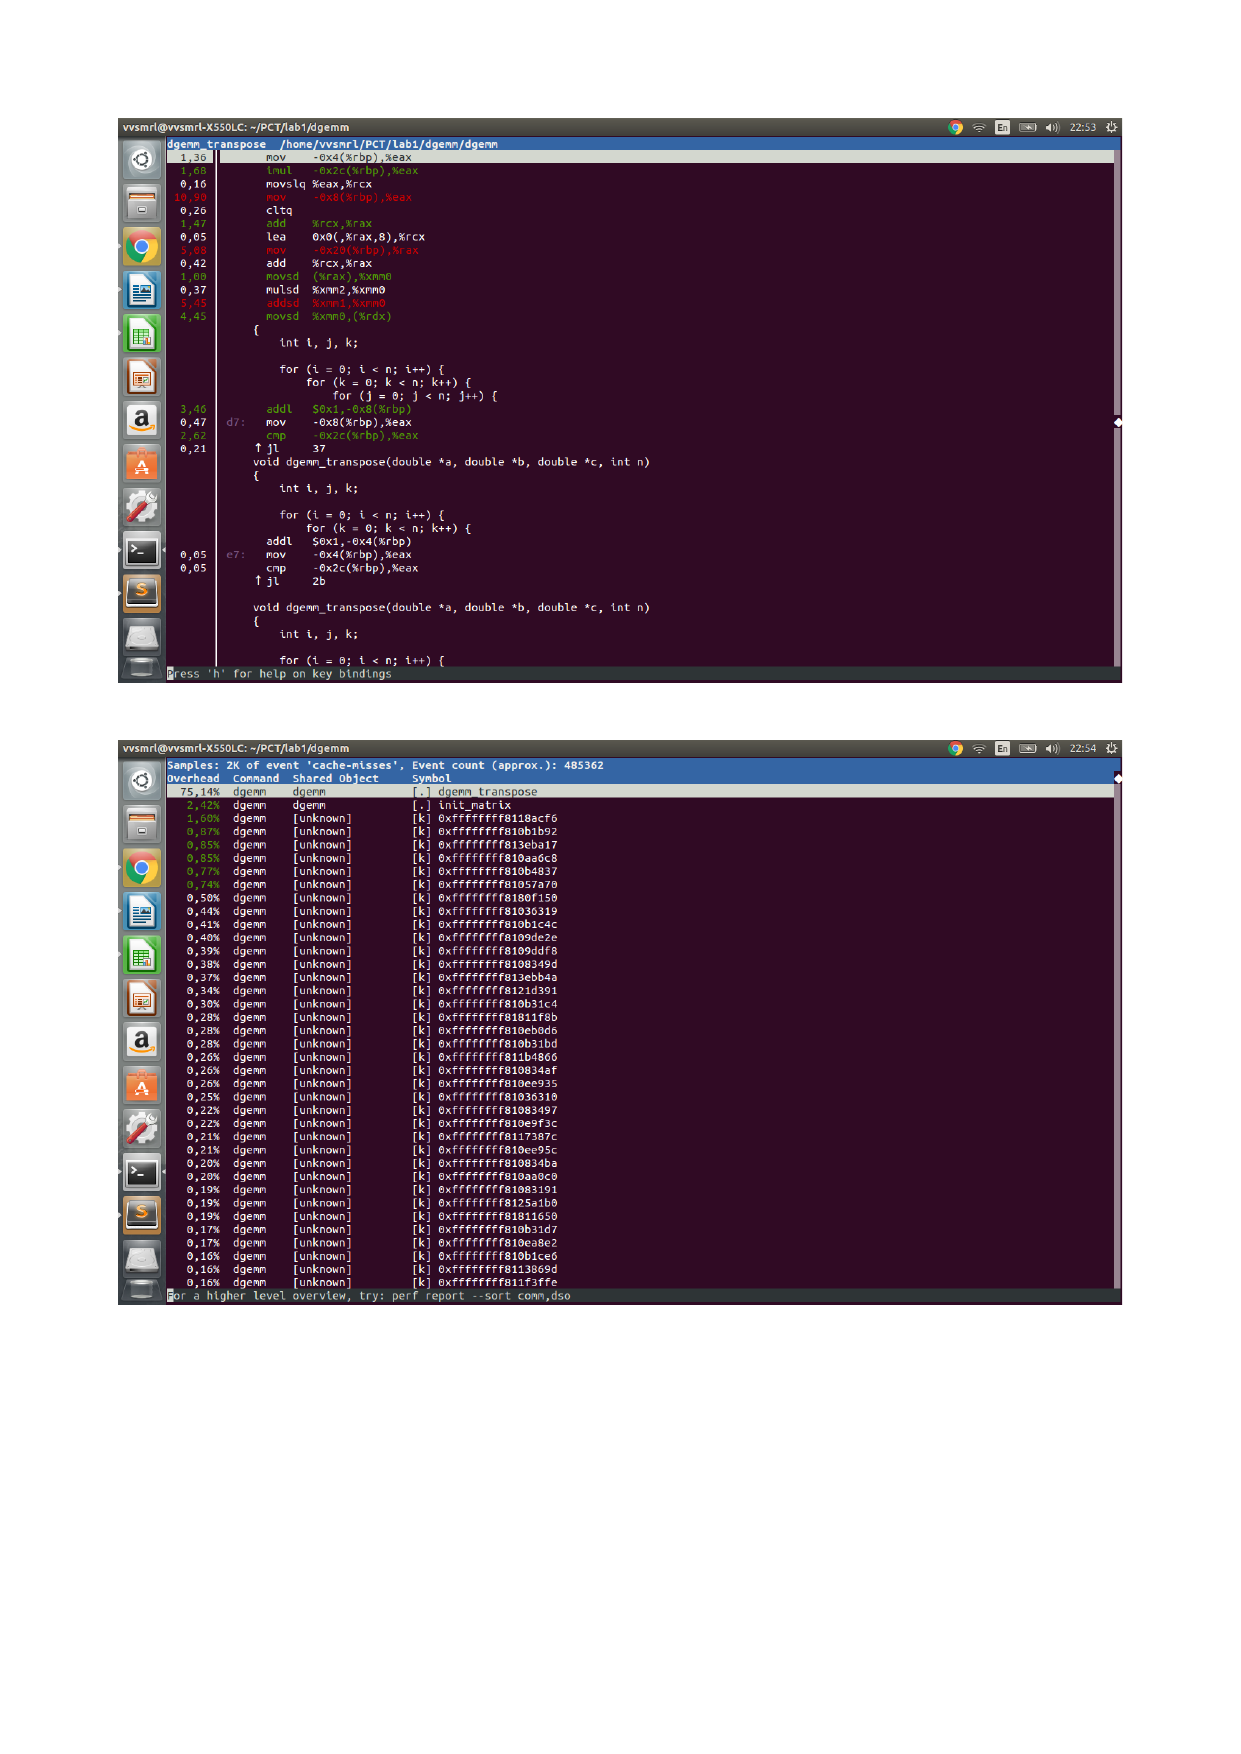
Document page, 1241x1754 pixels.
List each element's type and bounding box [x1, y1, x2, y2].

picture [118, 740, 1123, 1305]
picture [118, 118, 1123, 683]
